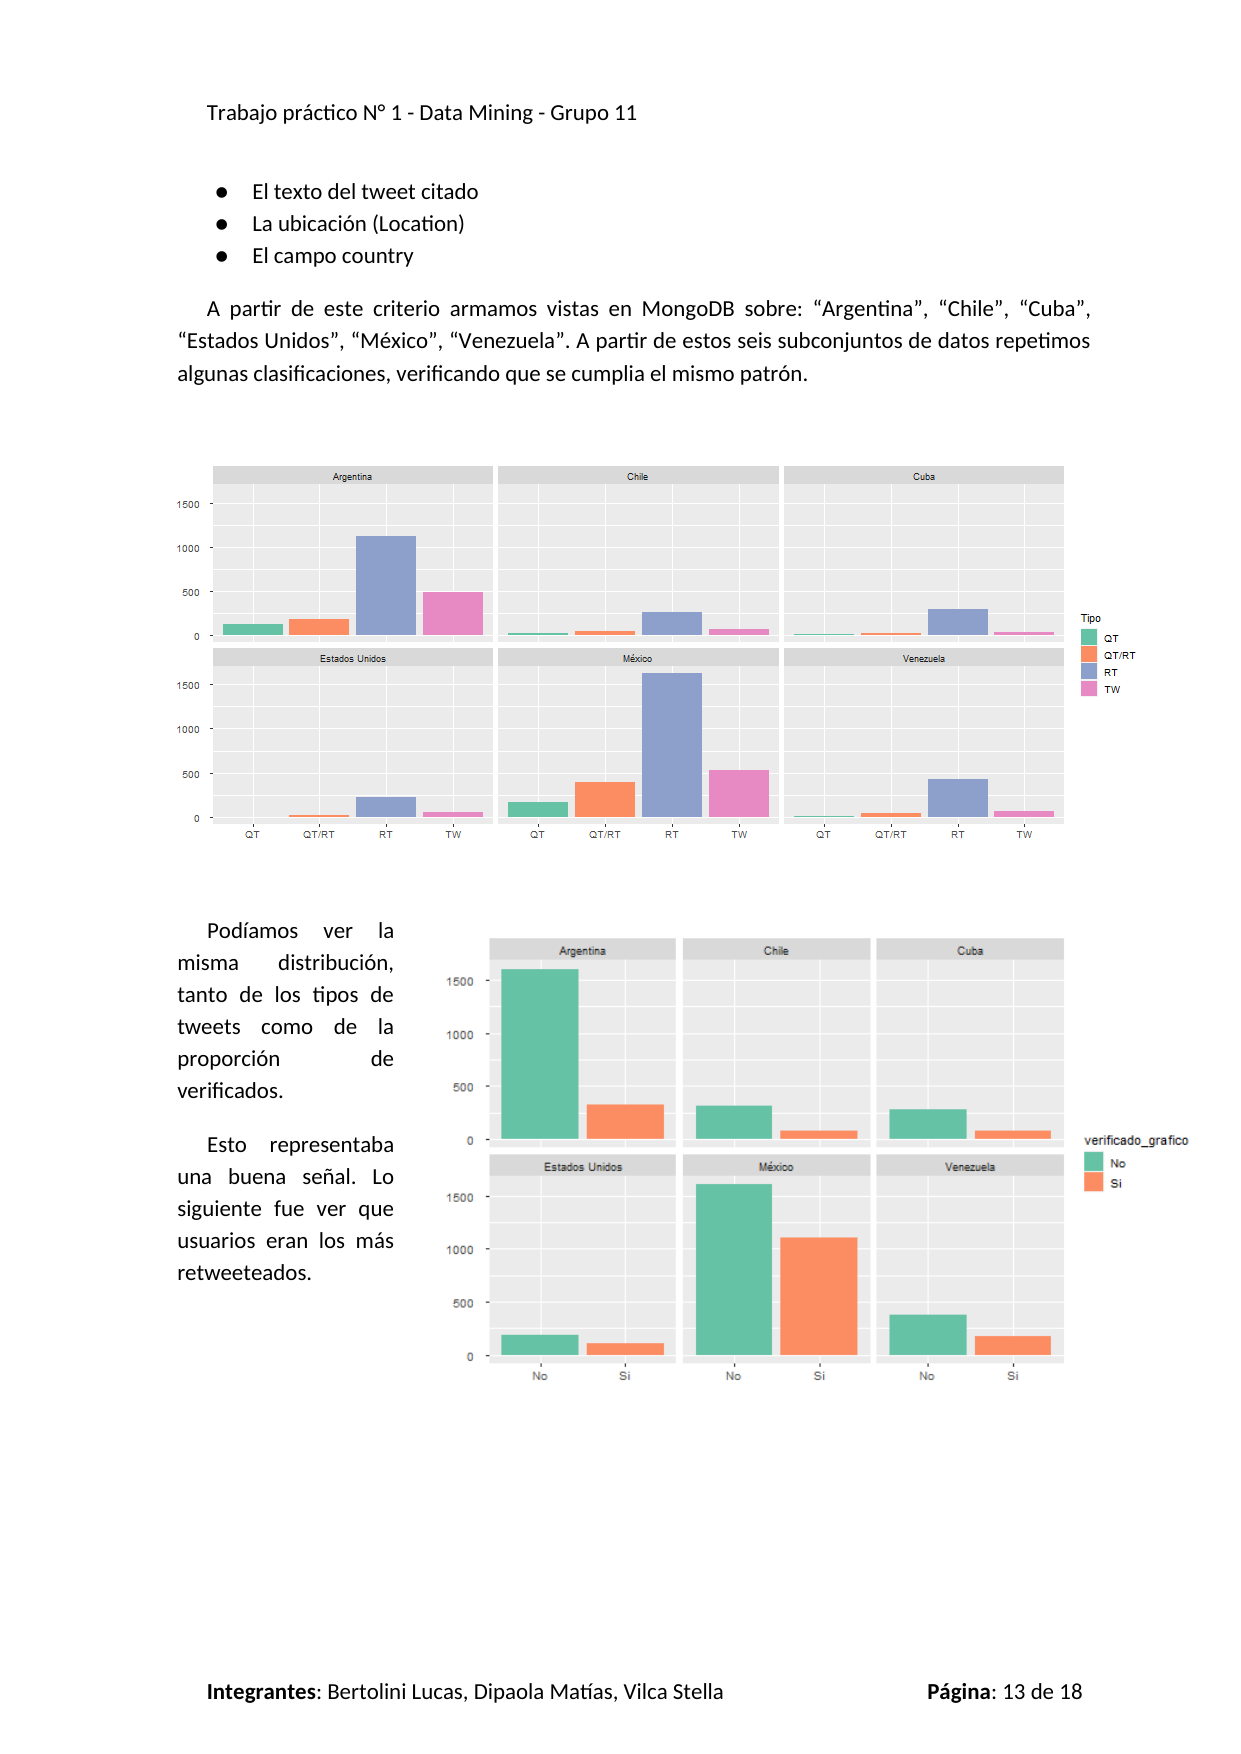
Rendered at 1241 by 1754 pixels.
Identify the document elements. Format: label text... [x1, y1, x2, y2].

text A partir de este criterio armamos vistas en MongoDB sobre: “Argentina”, “Chile”, “Cuba”, “Estados Unidos”, “México”, “Venezuela”. A partir de estos seis subconjuntos de datos repetimos algunas clasificaciones, verificando que se cumplia el mismo patrón. [177, 294, 1093, 387]
text Esto representaba una buena señal. Lo siguiente fue ver que usuarios eran los más retweeteados. [177, 1130, 413, 1286]
list La ubicación (Location) [214, 209, 1093, 237]
list El texto del tweet citado [214, 177, 1093, 205]
picture [413, 919, 1203, 1408]
text Podíamos ver la misma distribución, tanto de los tipos de tweets como de la proporción de verificados. [177, 916, 1093, 1105]
picture [147, 411, 1147, 891]
list El campo country [214, 241, 1093, 269]
